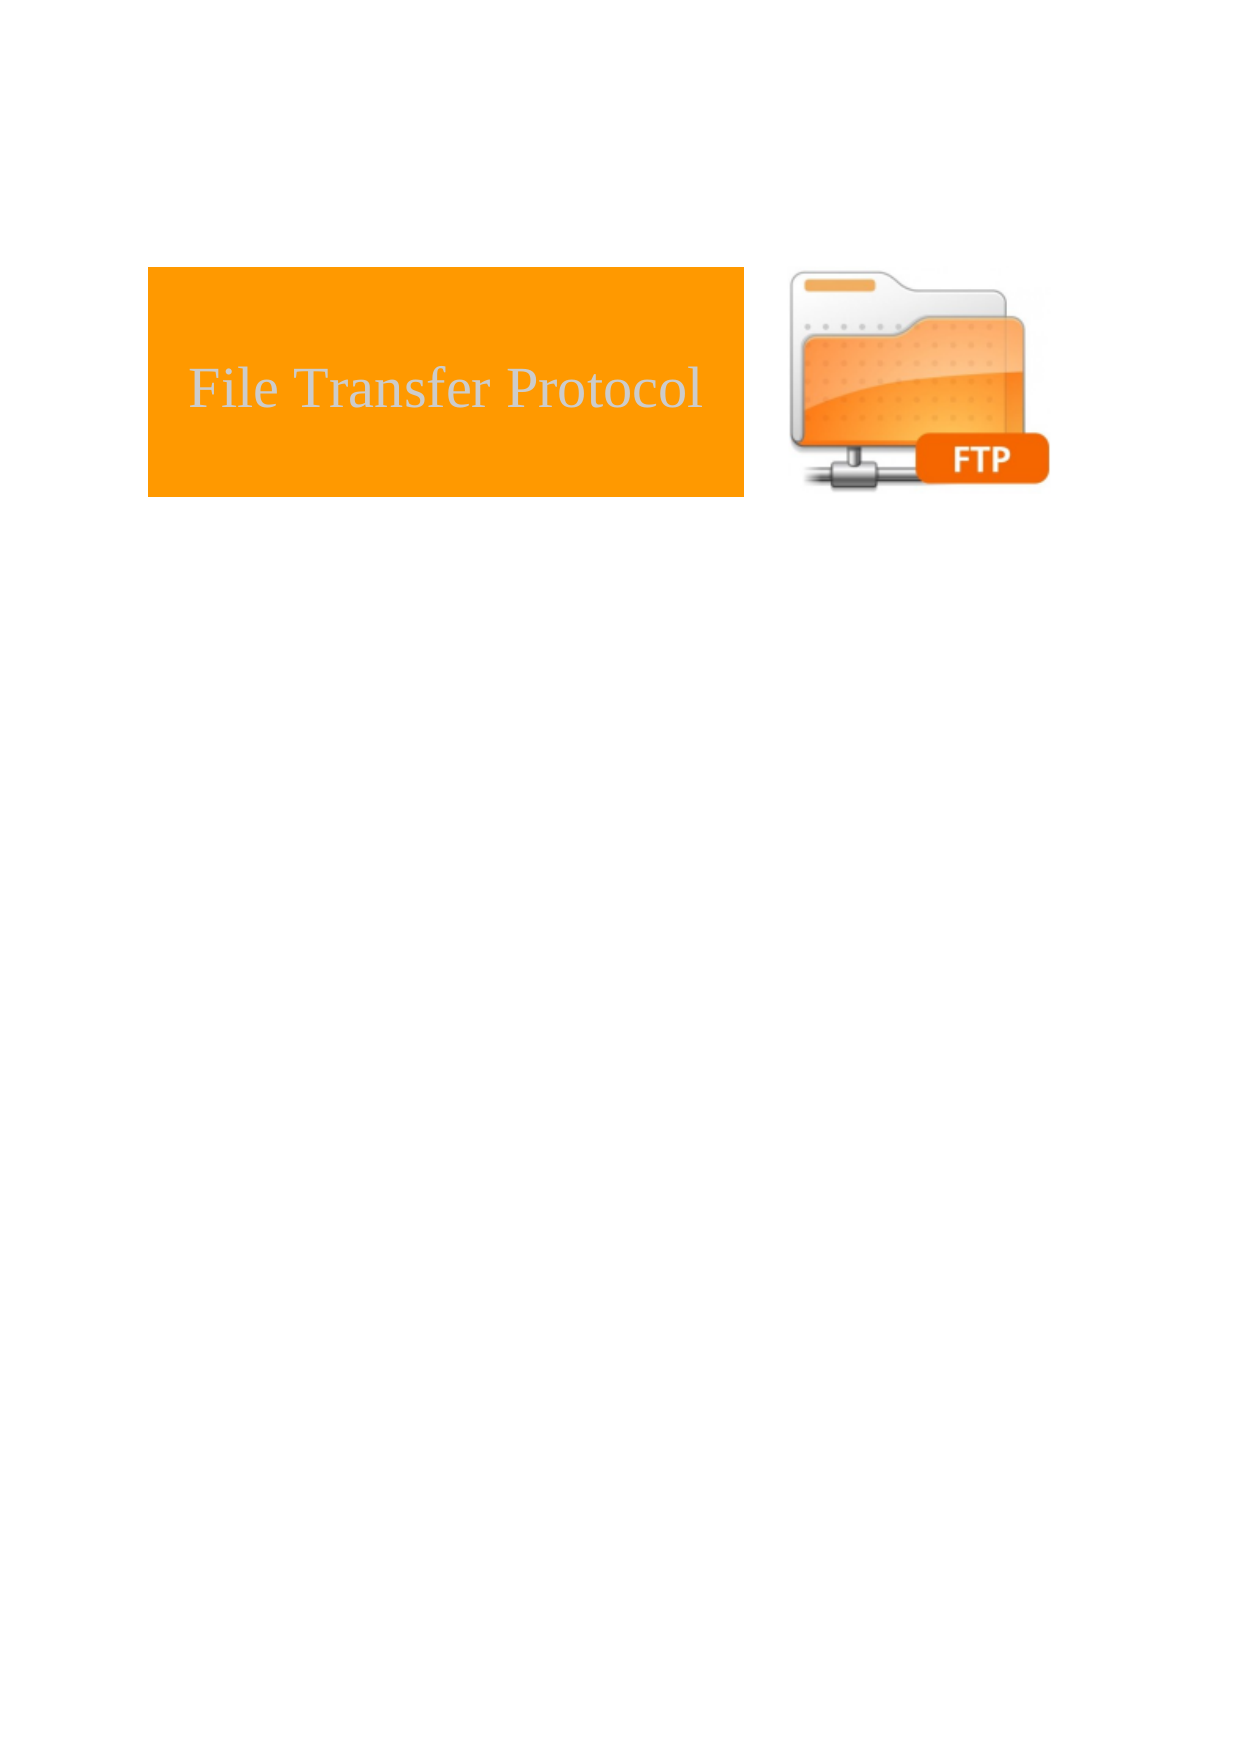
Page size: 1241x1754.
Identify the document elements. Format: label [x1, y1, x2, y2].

picture [787, 266, 1050, 494]
table_header [745, 493, 1093, 497]
